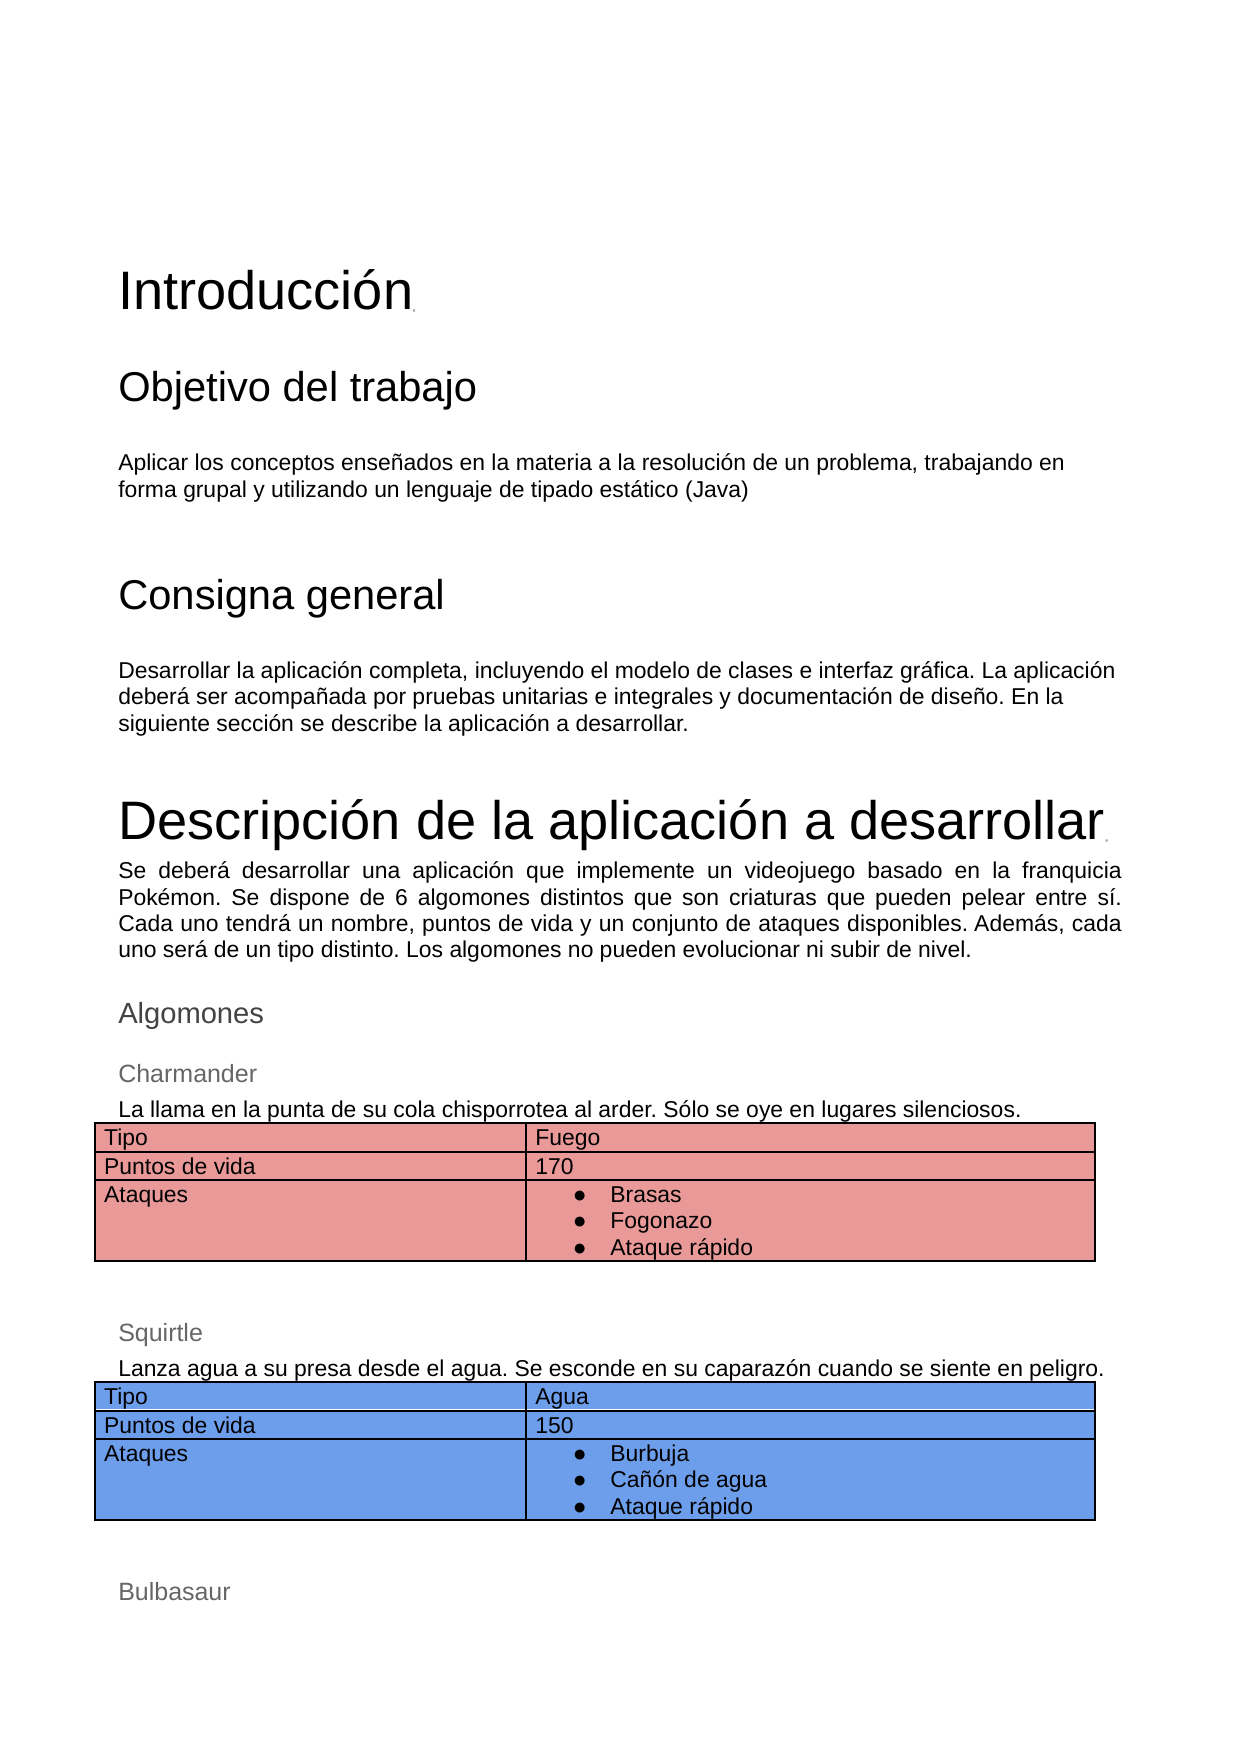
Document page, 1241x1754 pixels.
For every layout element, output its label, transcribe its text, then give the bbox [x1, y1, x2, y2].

table_cell 150 [527, 1412, 1094, 1438]
table_cell Brasas Fogonazo Ataque rápido [527, 1181, 1094, 1260]
table_cell Puntos de vida [96, 1153, 525, 1179]
table_cell Puntos de vida [96, 1412, 525, 1438]
subtitle Algomones [118, 996, 1122, 1029]
text La llama en la punta de su cola chisporrotea al arder. Sólo se oye en lugares silenciosos. [118, 1096, 1122, 1122]
table_cell Ataques [96, 1440, 525, 1519]
title Descripción de la aplicación a desarrollar [118, 789, 1122, 851]
text Aplicar los conceptos enseñados en la materia a la resolución de un problema, trabajando en forma grupal y utilizando un lenguaje de tipado estático (Java) [118, 449, 1122, 502]
subtitle Squirtle [118, 1318, 1122, 1346]
title Introducción [118, 259, 1122, 321]
text Lanza agua a su presa desde el agua. Se esconde en su caparazón cuando se siente en peligro. [118, 1355, 1122, 1381]
text Se deberá desarrollar una aplicación que implemente un videojuego basado en la franquicia Pokémon. Se dispone de 6 algomones distintos que son criaturas que pueden pelear entre sí. Cada uno tendrá un nombre, puntos de vida y un conjunto de ataques disponibles. Además, cada uno será de un tipo distinto. Los algomones no pueden evolucionar ni subir de nivel. [118, 857, 1122, 963]
table_cell Ataques [96, 1181, 525, 1260]
subtitle Consigna general [118, 570, 1122, 618]
subtitle Charmander [118, 1059, 1122, 1087]
table_header Fuego [527, 1124, 1094, 1151]
subtitle Bulbasaur [118, 1577, 1122, 1606]
table_cell 170 [527, 1153, 1094, 1179]
subtitle Objetivo del trabajo [118, 363, 1122, 411]
table_cell Burbuja Cañón de agua Ataque rápido [527, 1440, 1094, 1519]
table_header Tipo [96, 1124, 525, 1151]
table_header Agua [527, 1383, 1094, 1409]
text Desarrollar la aplicación completa, incluyendo el modelo de clases e interfaz gráfica. La aplicación deberá ser acompañada por pruebas unitarias e integrales y documentación de diseño. En la siguiente sección se describe la aplicación a desarrollar. [118, 657, 1122, 736]
table_header Tipo [96, 1383, 525, 1409]
